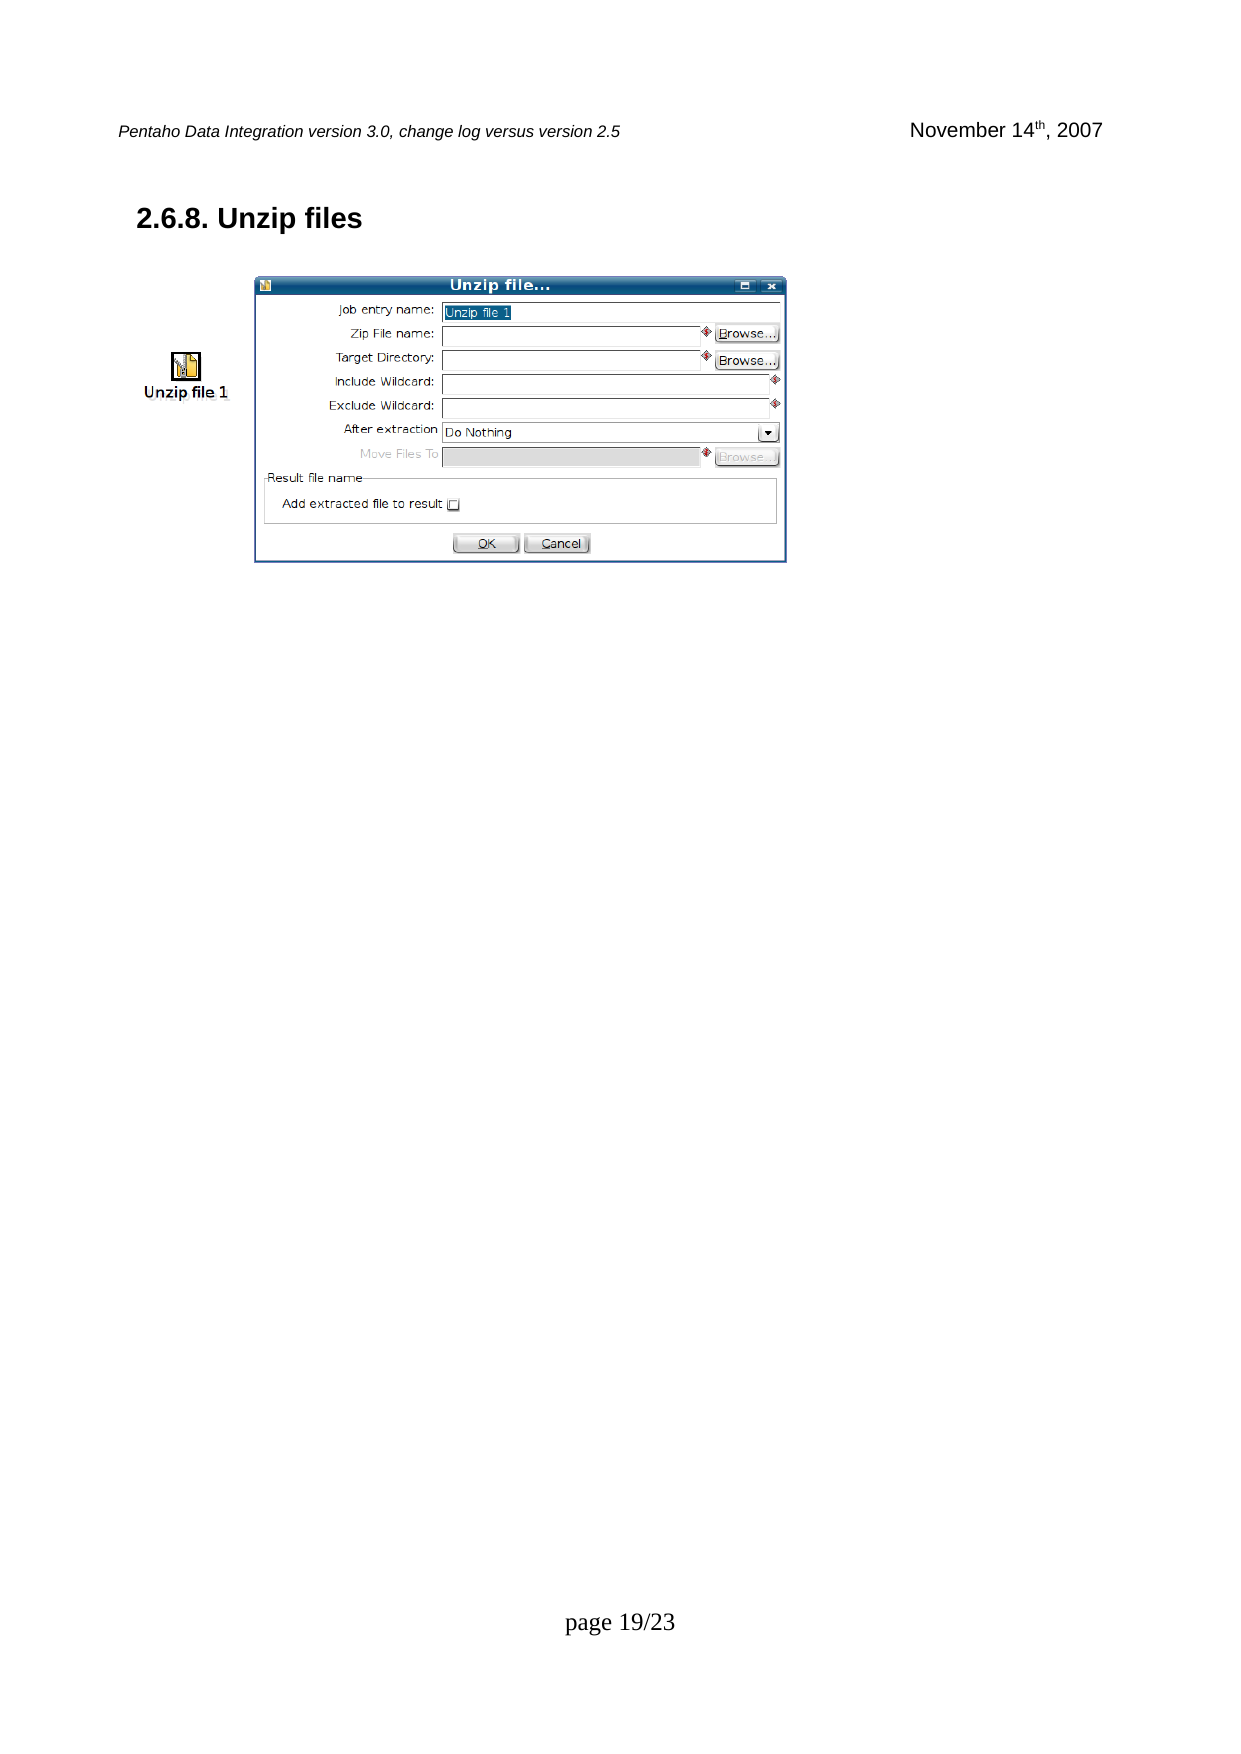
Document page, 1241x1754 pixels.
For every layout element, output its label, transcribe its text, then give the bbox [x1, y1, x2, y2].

subtitle Unzip files [136, 201, 1122, 235]
picture [139, 270, 789, 564]
